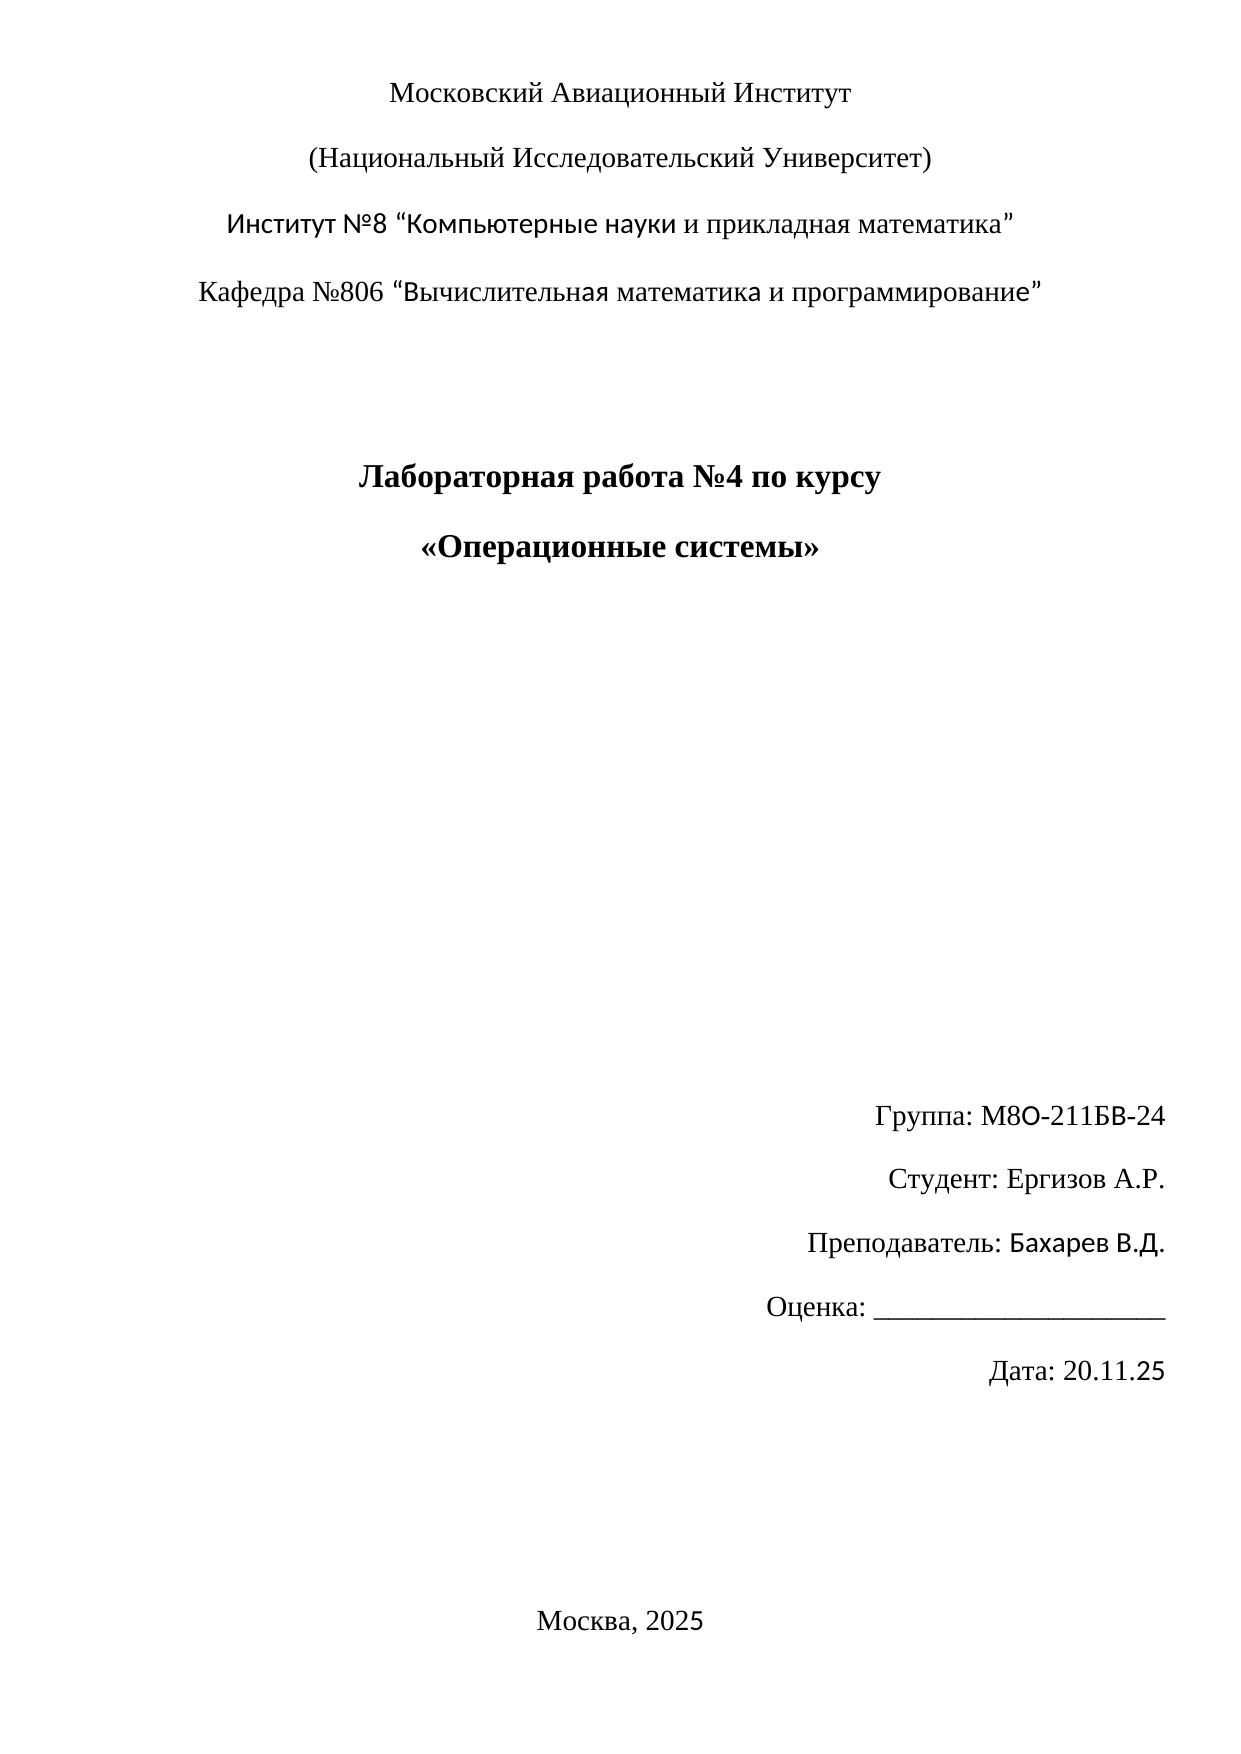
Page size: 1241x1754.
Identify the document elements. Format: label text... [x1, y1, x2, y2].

text Лабораторная работа №4 по курсу [75, 456, 1165, 494]
text Группа: М8О-211БВ-24 [75, 1097, 1165, 1132]
text Студент: Ергизов А.Р. [75, 1162, 1165, 1195]
text (Национальный Исследовательский Университет) [75, 140, 1165, 174]
text Москва, 2025 [75, 1602, 1165, 1637]
text Оценка: ____________________ [75, 1289, 1165, 1323]
text Институт №8 “Компьютерные науки и прикладная математика” [75, 206, 1165, 241]
text «Операционные системы» [75, 527, 1165, 565]
text Московский Авиационный Институт [75, 75, 1165, 108]
text Кафедра №806 “Вычислительная математика и программирование” [75, 273, 1165, 309]
text Преподаватель: Бахарев В.Д. [75, 1224, 1165, 1260]
text Дата: 20.11.25 [75, 1352, 1165, 1387]
